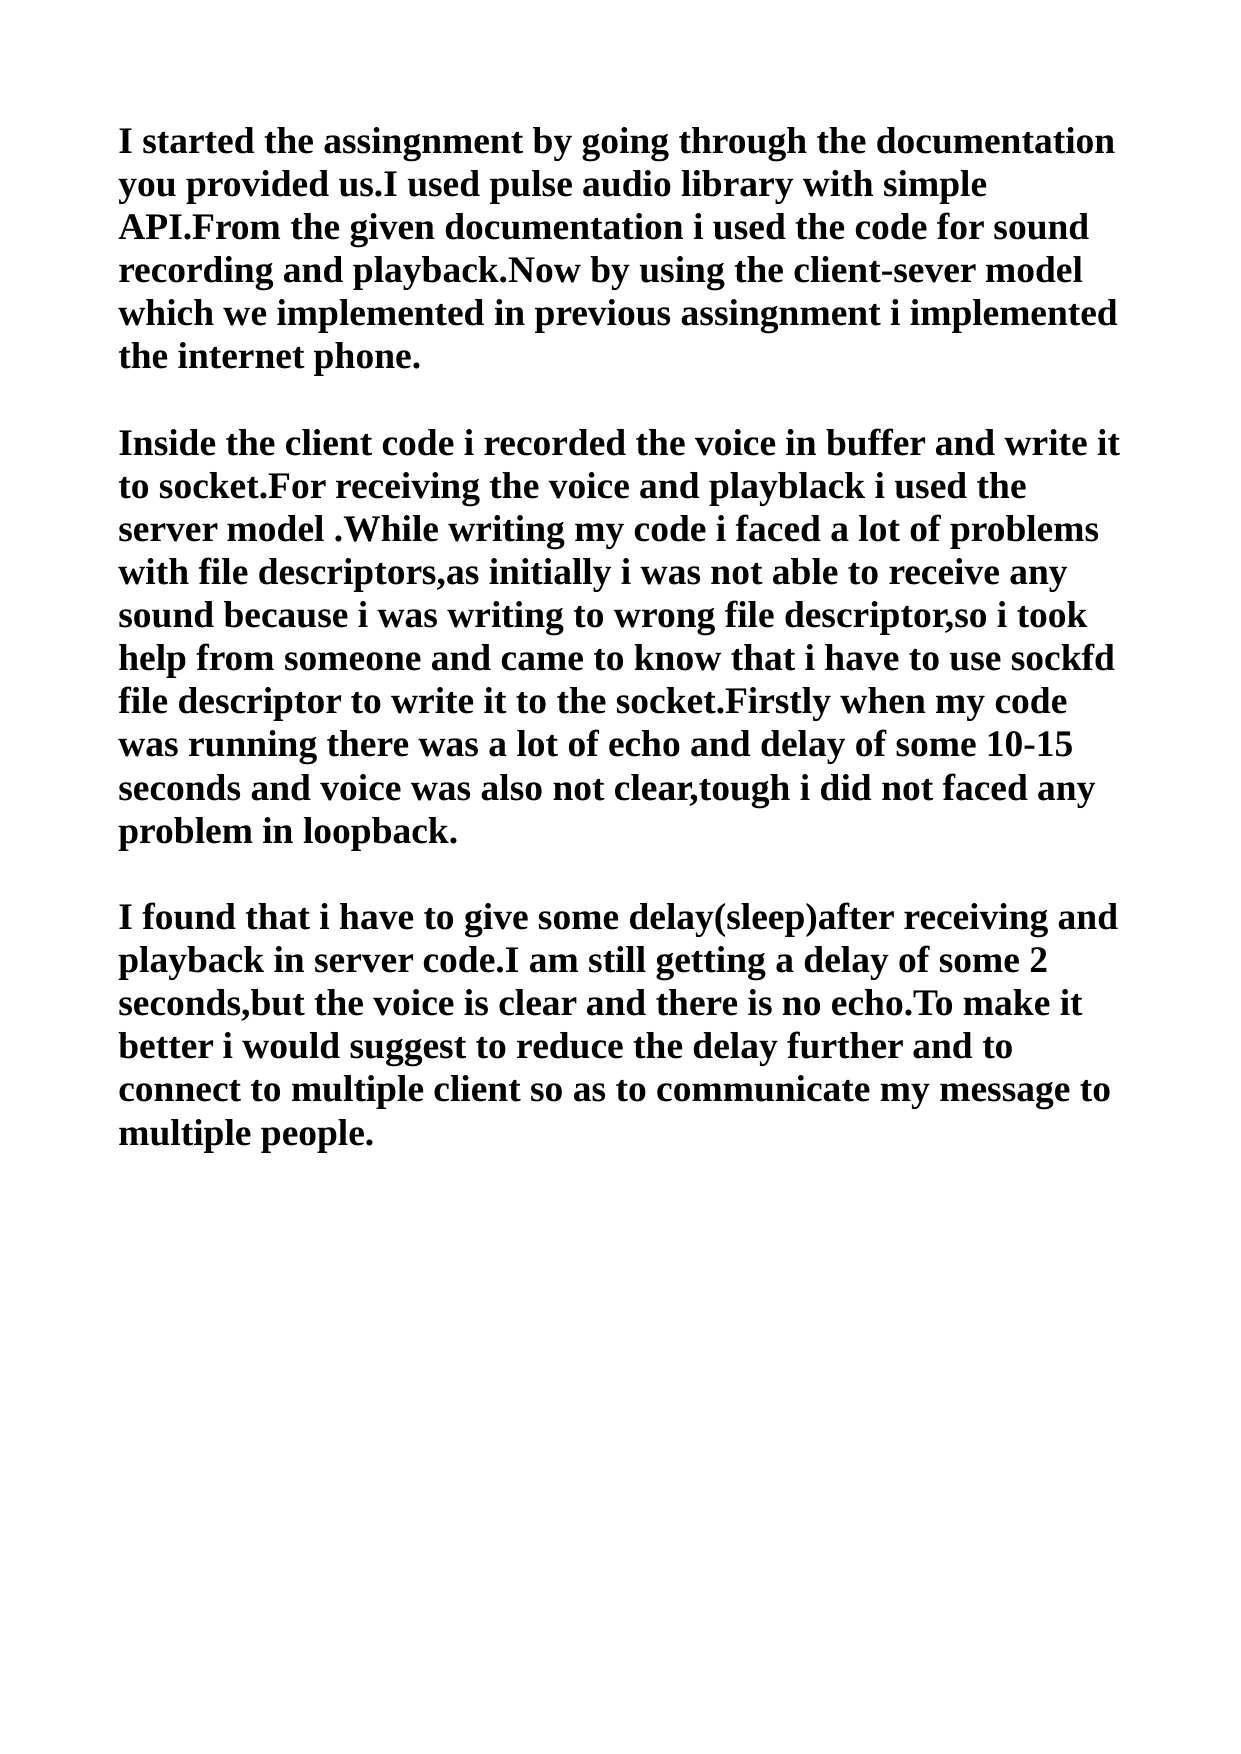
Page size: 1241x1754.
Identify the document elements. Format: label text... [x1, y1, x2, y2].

text I found that i have to give some delay(sleep)after receiving and playback in server code.I am still getting a delay of some 2 seconds,but the voice is clear and there is no echo.To make it better i would suggest to reduce the delay further and to connect to multiple client so as to communicate my message to multiple people. [118, 894, 1122, 1153]
text API.From the given documentation i used the code for sound recording and playback.Now by using the client-sever model which we implemented in previous assingnment i implemented the internet phone. [118, 204, 1122, 377]
text I started the assingnment by going through the documentation you provided us.I used pulse audio library with simple [118, 118, 1122, 204]
text Inside the client code i recorded the voice in buffer and write it to socket.For receiving the voice and playblack i used the server model .While writing my code i faced a lot of problems with file descriptors,as initially i was not able to receive any sound because i was writing to wrong file descriptor,so i took help from someone and came to know that i have to use sockfd file descriptor to write it to the socket.Firstly when my code was running there was a lot of echo and delay of some 10-15 seconds and voice was also not clear,tough i did not faced any problem in loopback. [118, 420, 1122, 851]
